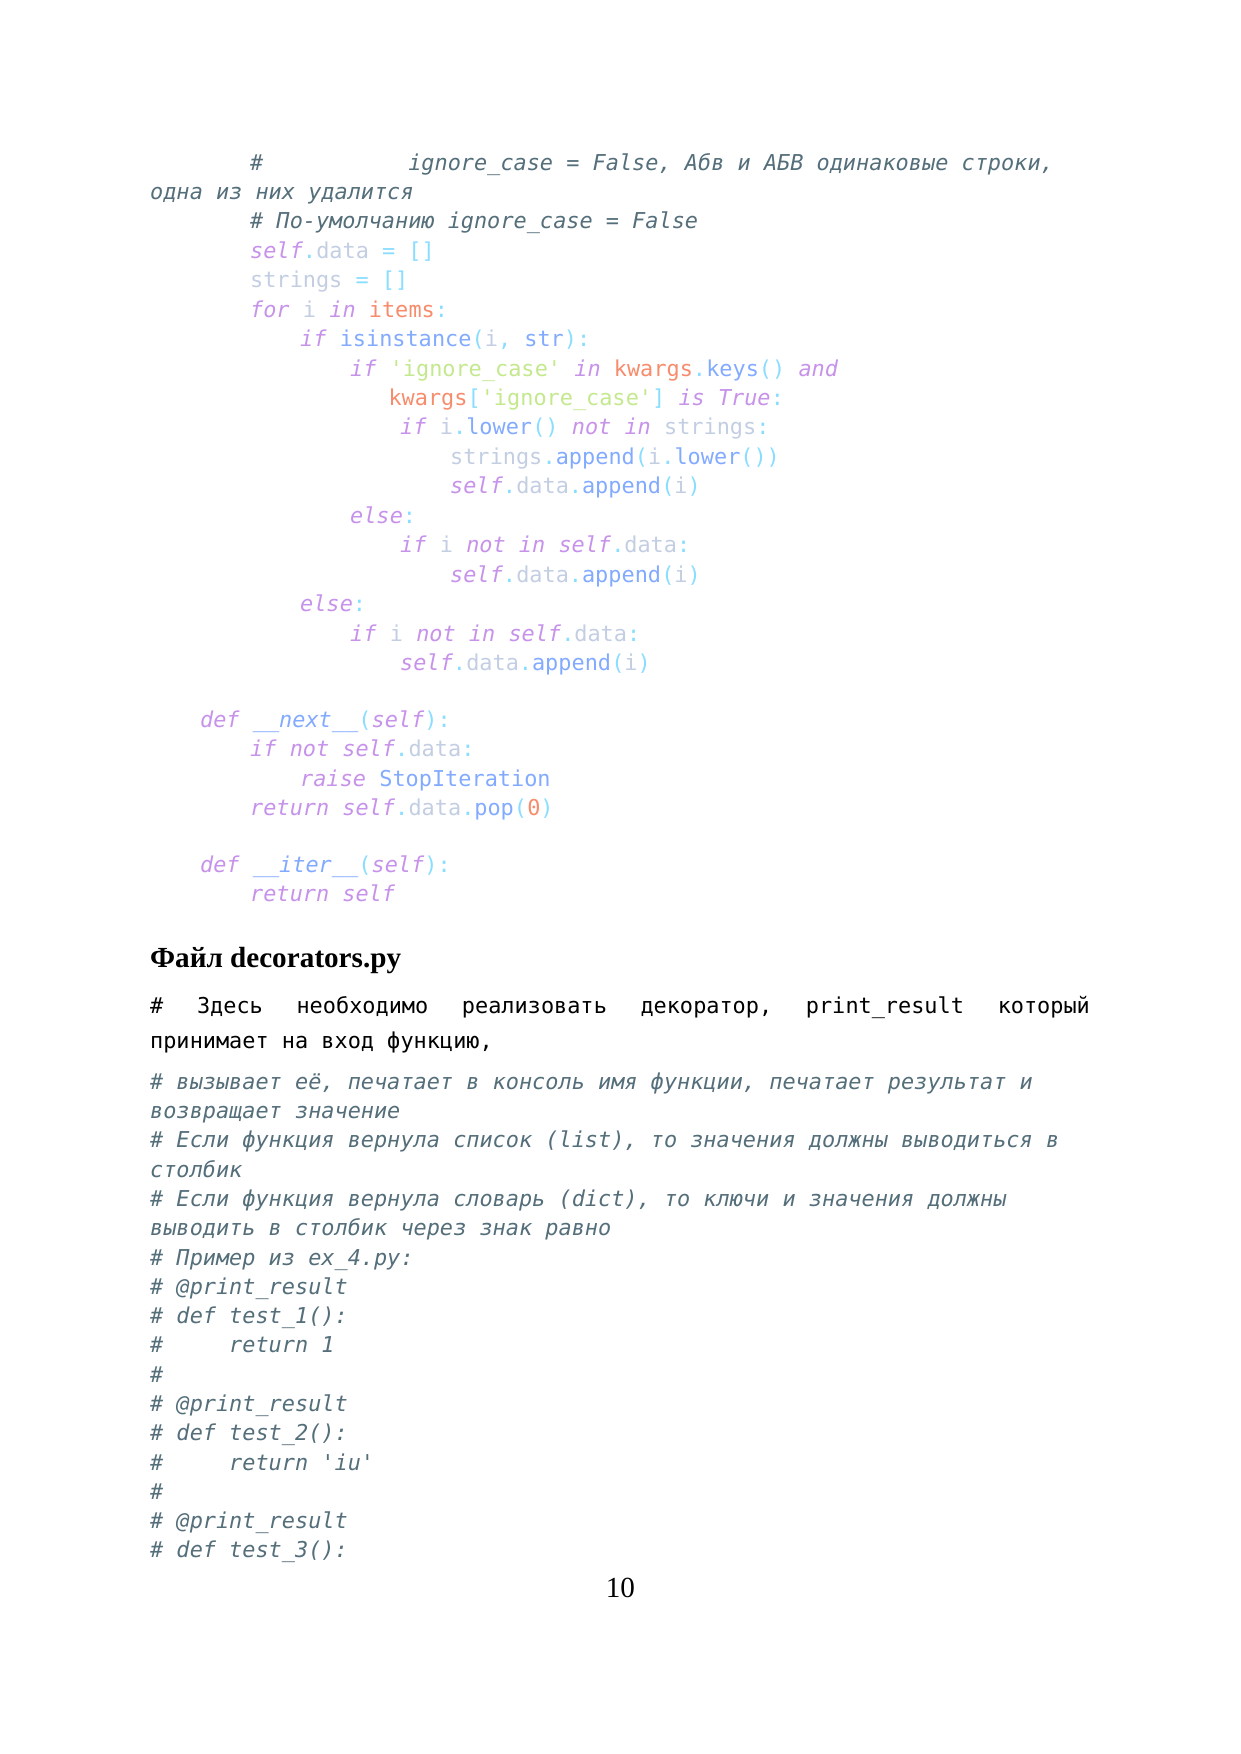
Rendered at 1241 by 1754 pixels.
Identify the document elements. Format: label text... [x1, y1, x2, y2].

text # return 'iu' [150, 1449, 1090, 1475]
text # @print_result [150, 1274, 1090, 1299]
text # def test_3(): [150, 1537, 1090, 1563]
text # [150, 1362, 1090, 1387]
text return self.data.pop(0) [150, 795, 1090, 821]
text # def test_2(): [150, 1420, 1090, 1446]
text # По-умолчанию ignore_case = False [150, 208, 1090, 234]
text self.data.append(i) [150, 650, 1090, 676]
text # Здесь необходимо реализовать декоратор, print_result который принимает на вход функцию, [150, 993, 1090, 1053]
text def __iter__(self): [150, 852, 1090, 878]
text # def test_1(): [150, 1303, 1090, 1329]
text if not self.data: [150, 736, 1090, 762]
text self.data.append(i) [150, 473, 1090, 499]
text # [150, 1479, 1090, 1504]
text if i not in self.data: [150, 532, 1090, 558]
text Файл decorators.py [150, 941, 1090, 974]
text # Если функция вернула список (list), то значения должны выводиться в столбик [150, 1128, 1090, 1182]
text # вызывает её, печатает в консоль имя функции, печатает результат и возвращает значение [150, 1069, 1090, 1124]
text # Пример из ex_4.py: [150, 1245, 1090, 1270]
text # Если функция вернула словарь (dict), то ключи и значения должны выводить в столбик через знак равно [150, 1186, 1090, 1241]
text else: [150, 591, 1090, 617]
text raise StopIteration [150, 766, 1090, 791]
text # @print_result [150, 1391, 1090, 1417]
text for i in items: [150, 297, 1090, 322]
text if isinstance(i, str): [150, 326, 1090, 352]
text self.data.append(i) [150, 562, 1090, 587]
text # @print_result [150, 1508, 1090, 1534]
text strings = [] [150, 267, 1090, 293]
text strings.append(i.lower()) [150, 444, 1090, 469]
text if i.lower() not in strings: [150, 414, 1090, 440]
text self.data = [] [150, 238, 1090, 263]
text if i not in self.data: [150, 621, 1090, 646]
text else: [150, 503, 1090, 528]
text def __next__(self): [150, 707, 1090, 732]
text # return 1 [150, 1332, 1090, 1358]
text if 'ignore_case' in kwargs.keys() and kwargs['ignore_case'] is True: [150, 356, 1090, 411]
text # ignore_case = False, Aбв и АБВ одинаковые строки, одна из них удалится [150, 150, 1090, 205]
text return self [150, 882, 1090, 907]
